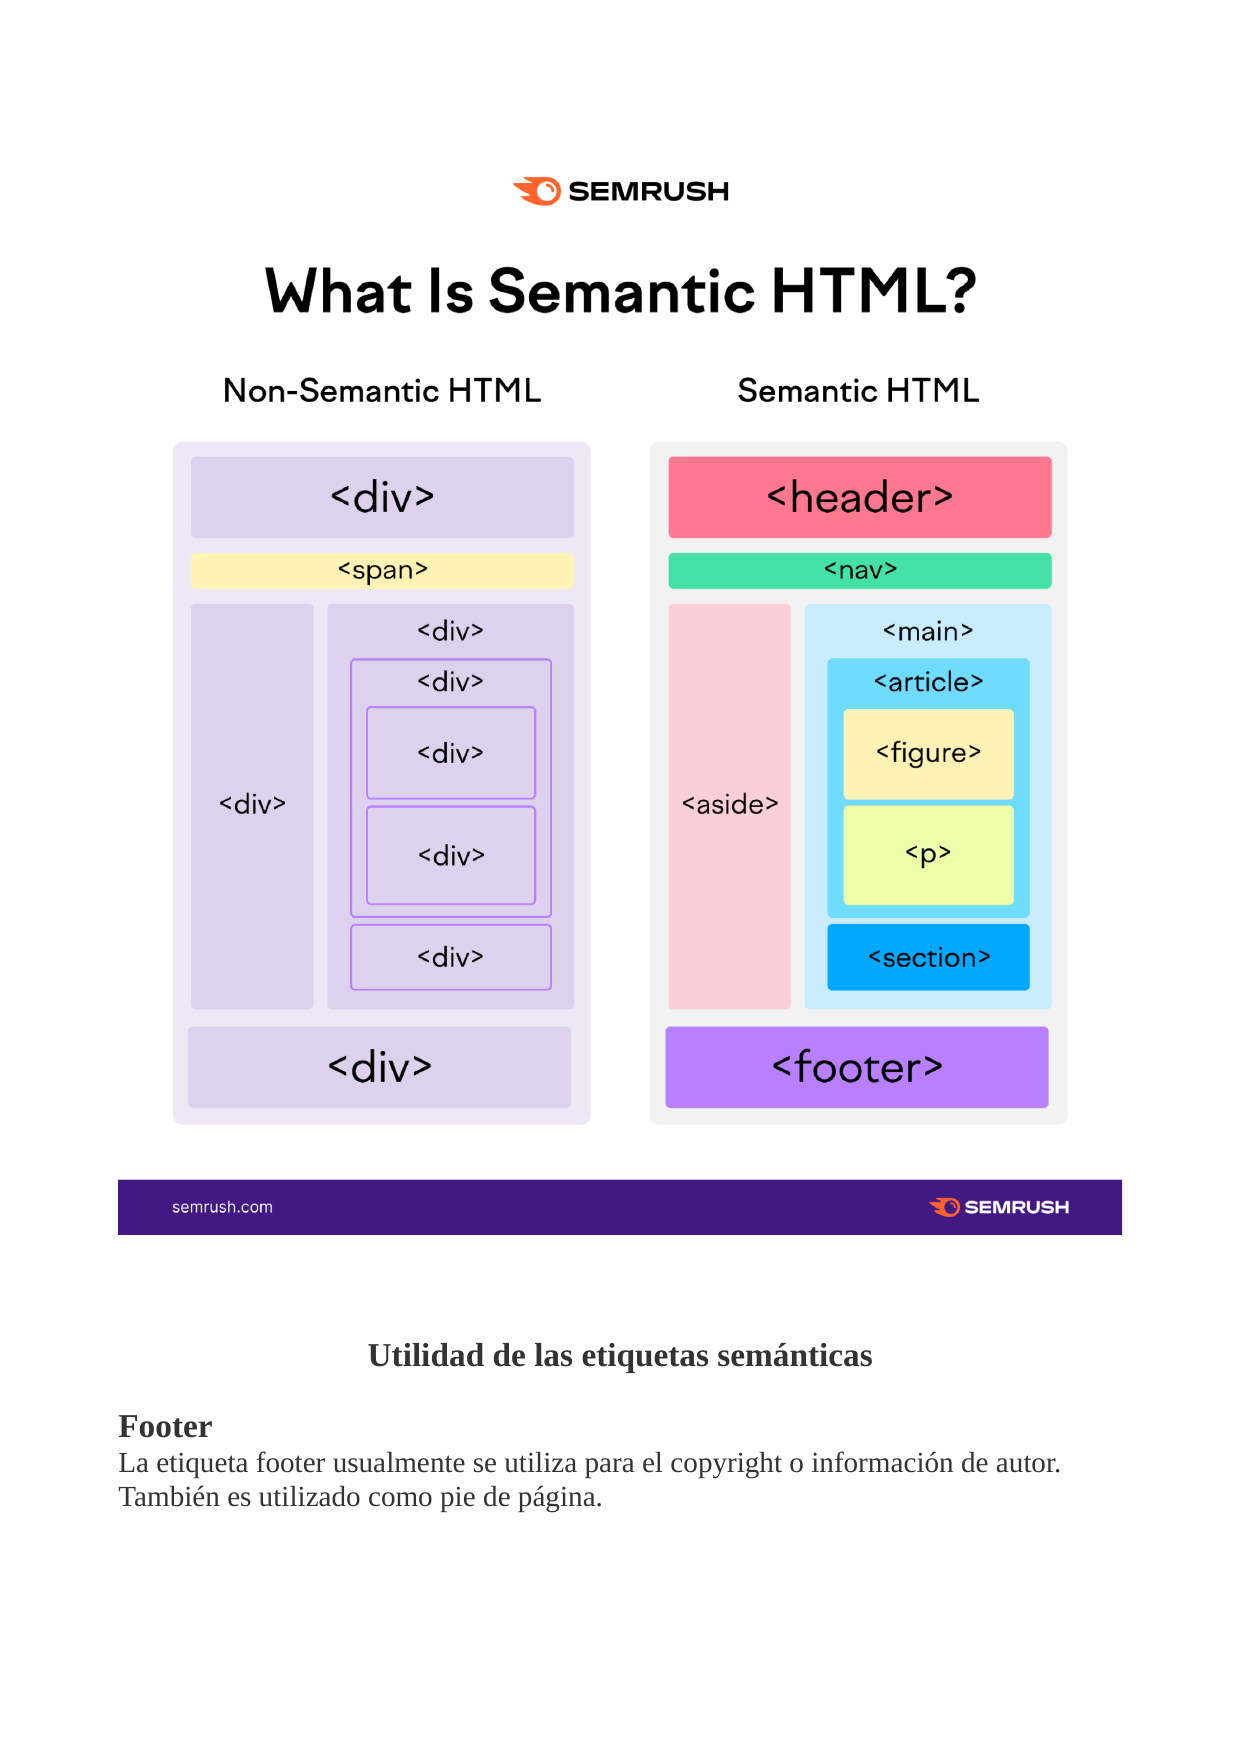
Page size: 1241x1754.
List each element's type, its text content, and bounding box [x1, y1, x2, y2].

text Utilidad de las etiquetas semánticas [118, 1335, 1122, 1373]
text Footer [118, 1407, 1122, 1445]
text La etiqueta footer usualmente se utiliza para el copyright o información de autor. También es utilizado como pie de página. [118, 1445, 1122, 1512]
picture [118, 118, 1123, 1235]
